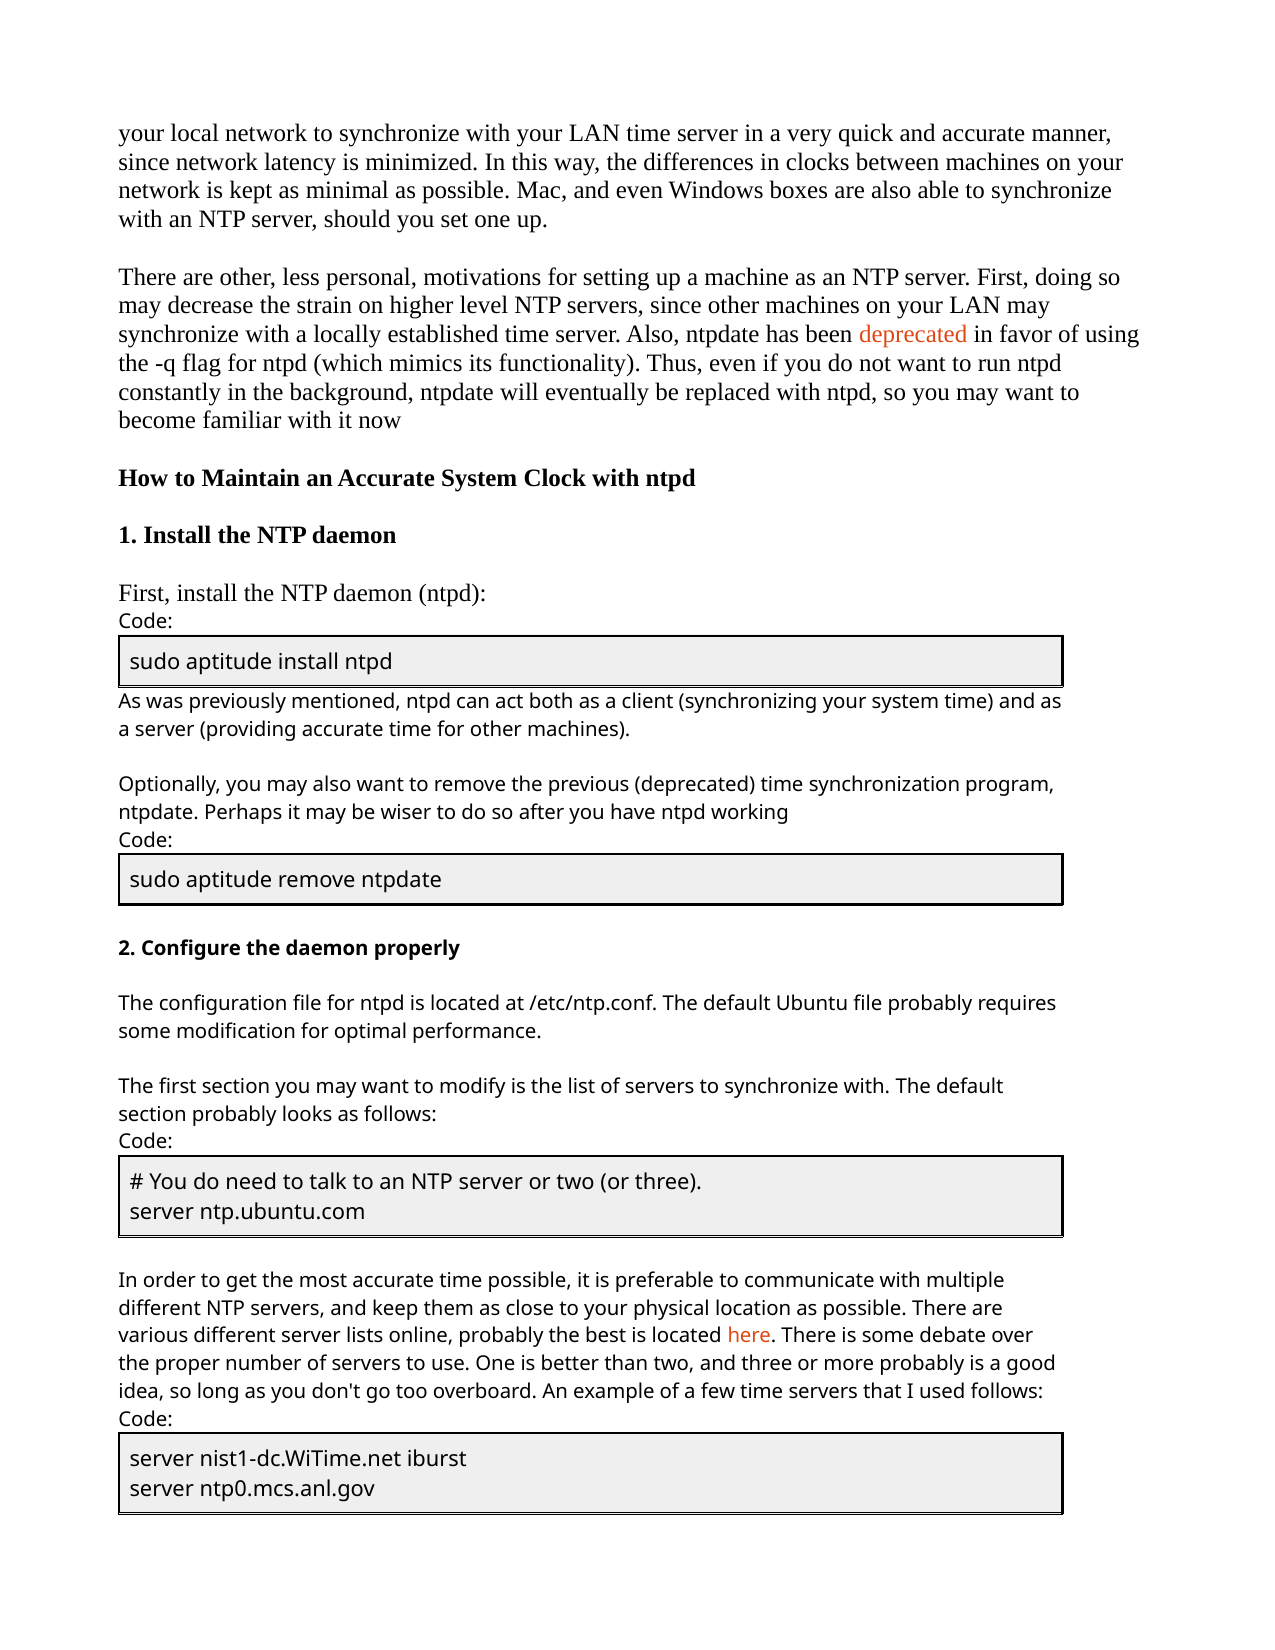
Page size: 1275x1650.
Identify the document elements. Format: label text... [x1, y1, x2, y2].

text Code: [118, 825, 1063, 853]
text Code: [118, 1127, 1063, 1155]
text # You do need to talk to an NTP server or two (or three). [120, 1157, 1061, 1184]
text sudo aptitude remove ntpdate [120, 855, 1061, 903]
text Code: [118, 607, 1063, 634]
text sudo aptitude install ntpd [120, 637, 1061, 685]
text Code: [118, 1404, 1063, 1432]
text In order to get the most accurate time possible, it is preferable to communicate with multiple different NTP servers, and keep them as close to your physical location as possible. There are various different server lists online, probably the best is located here. There is some debate over the proper number of servers to use. One is better than two, and three or more probably is a good idea, so long as you don't go too overboard. An example of a few time servers that I used follows: [118, 1266, 1063, 1404]
text your local network to synchronize with your LAN time server in a very quick and accurate manner, since network latency is minimized. In this way, the differences in clocks between machines on your network is kept as minimal as possible. Mac, and even Windows boxes are also able to synchronize with an NTP server, should you set one up. There are other, less personal, motivations for setting up a machine as an NTP server. First, doing so may decrease the strain on higher level NTP servers, since other machines on your LAN may synchronize with a locally established time server. Also, ntpdate has been deprecated in favor of using the -q flag for ntpd (which mimics its functionality). Thus, even if you do not want to run ntpd constantly in the background, ntpdate will eventually be replaced with ntpd, so you may want to become familiar with it now How to Maintain an Accurate System Clock with ntpd 1. Install the NTP daemon First, install the NTP daemon (ntpd): [118, 118, 1157, 607]
text server ntp.ubuntu.com [120, 1184, 1061, 1235]
text As was previously mentioned, ntpd can act both as a client (synchronizing your system time) and as a server (providing accurate time for other machines). Optionally, you may also want to remove the previous (deprecated) time synchronization program, ntpdate. Perhaps it may be wiser to do so after you have ntpd working [118, 688, 1063, 825]
text 2. Configure the daemon properly The configuration file for ntpd is located at /etc/ntp.conf. The default Ubuntu file probably requires some modification for optimal performance. The first section you may want to modify is the list of servers to synchronize with. The default section probably looks as follows: [118, 933, 1063, 1127]
text server nist1-dc.WiTime.net iburst [120, 1434, 1061, 1462]
text server ntp0.mcs.anl.gov [120, 1462, 1061, 1512]
